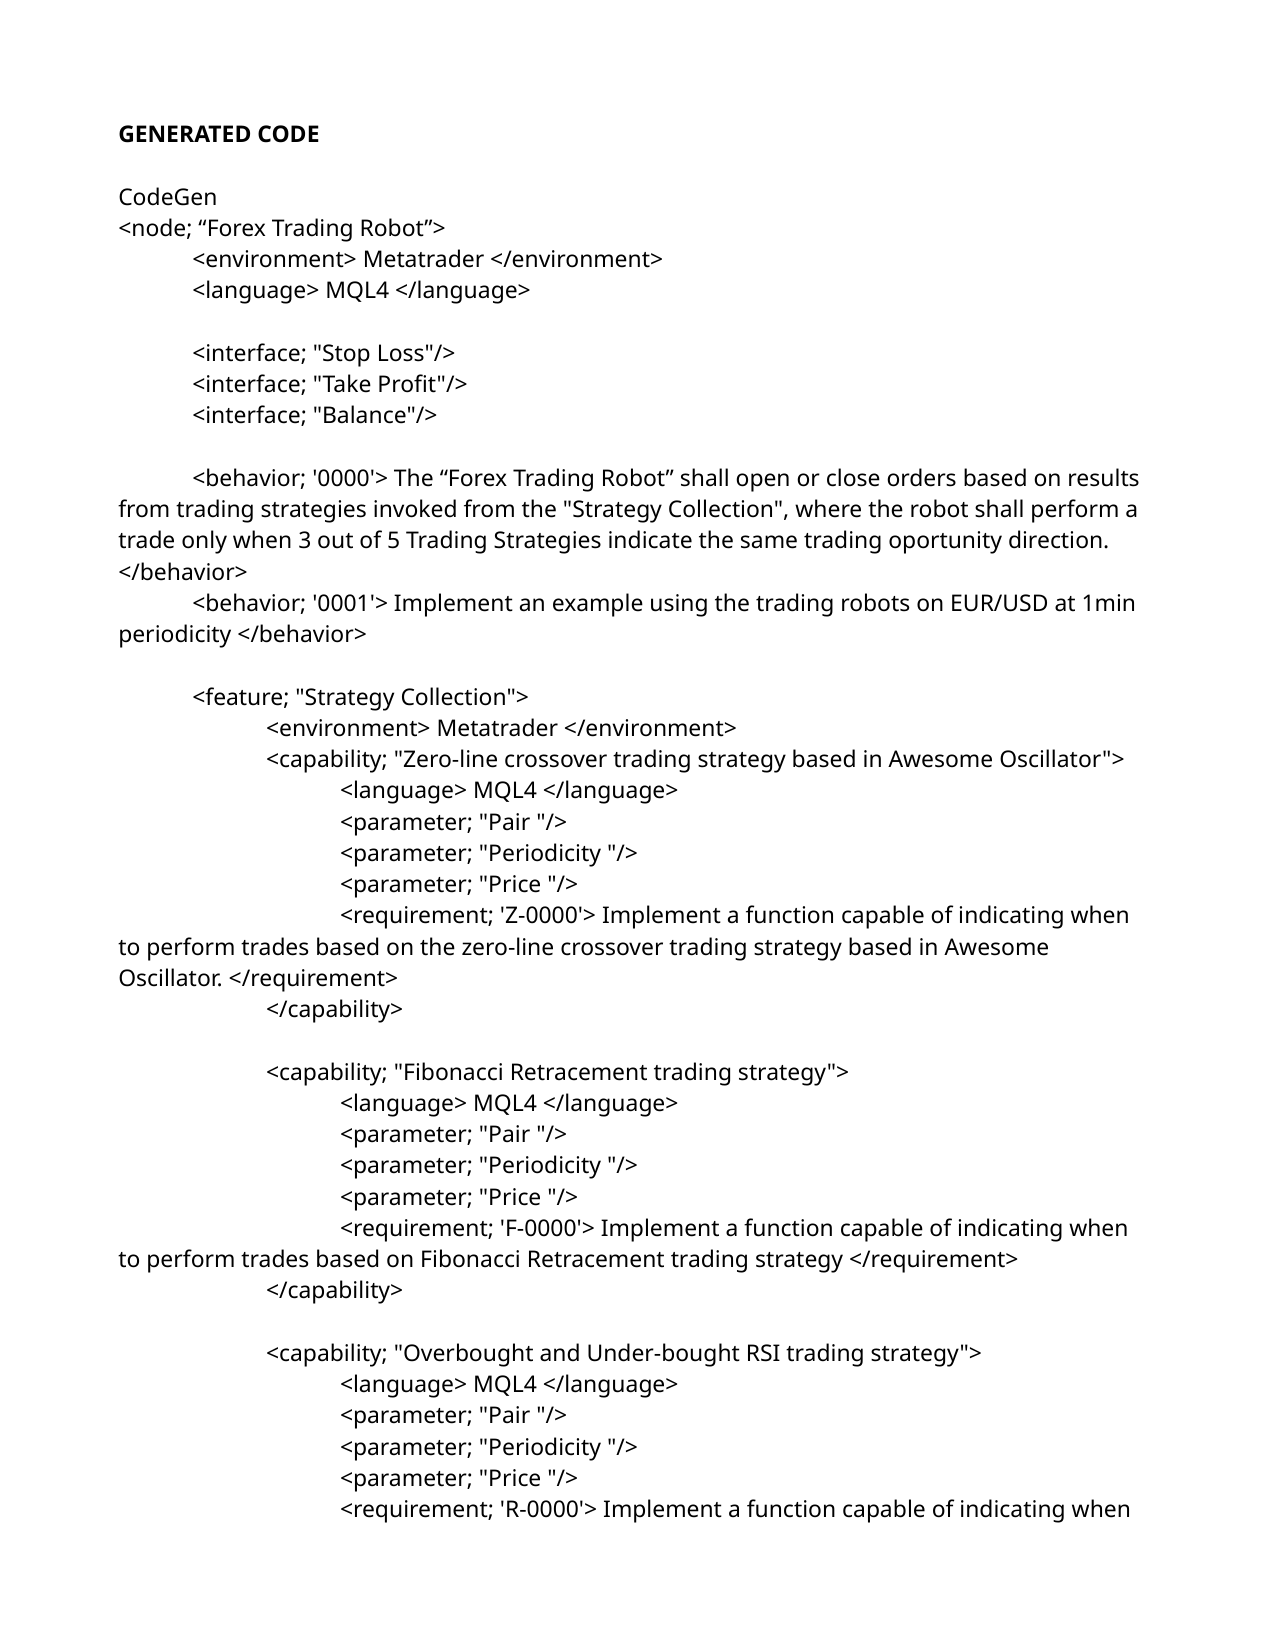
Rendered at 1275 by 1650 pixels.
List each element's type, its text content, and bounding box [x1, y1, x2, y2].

text <parameter; "Periodicity "/> [118, 1431, 1157, 1462]
text <node; “Forex Trading Robot”> [118, 212, 1157, 243]
text <parameter; "Periodicity "/> [118, 837, 1157, 868]
text <parameter; "Price "/> [118, 1181, 1157, 1212]
text <language> MQL4 </language> [118, 274, 1157, 306]
text <parameter; "Periodicity "/> [118, 1149, 1157, 1181]
text <parameter; "Pair "/> [118, 1399, 1157, 1431]
text <language> MQL4 </language> [118, 774, 1157, 806]
text <behavior; '0000'> The “Forex Trading Robot” shall open or close orders based on results from trading strategies invoked from the "Strategy Collection", where the robot shall perform a trade only when 3 out of 5 Trading Strategies indicate the same trading oportunity direction. </behavior> [118, 462, 1157, 587]
text <language> MQL4 </language> [118, 1087, 1157, 1118]
text <interface; "Balance"/> [118, 399, 1157, 431]
text <capability; "Overbought and Under-bought RSI trading strategy"> [118, 1337, 1157, 1368]
text <environment> Metatrader </environment> [118, 243, 1157, 274]
text <requirement; 'Z-0000'> Implement a function capable of indicating when to perform trades based on the zero-line crossover trading strategy based in Awesome Oscillator. </requirement> [118, 899, 1157, 993]
text CodeGen [118, 181, 1157, 212]
text <parameter; "Pair "/> [118, 806, 1157, 837]
text <interface; "Stop Loss"/> [118, 337, 1157, 368]
text <interface; "Take Profit"/> [118, 368, 1157, 399]
text <requirement; 'F-0000'> Implement a function capable of indicating when to perform trades based on Fibonacci Retracement trading strategy </requirement> [118, 1212, 1157, 1274]
text <feature; "Strategy Collection"> [118, 681, 1157, 712]
text </capability> [118, 993, 1157, 1024]
text <parameter; "Price "/> [118, 1462, 1157, 1493]
text <parameter; "Pair "/> [118, 1118, 1157, 1149]
text <language> MQL4 </language> [118, 1368, 1157, 1399]
text <parameter; "Price "/> [118, 868, 1157, 899]
text <environment> Metatrader </environment> [118, 712, 1157, 743]
text <behavior; '0001'> Implement an example using the trading robots on EUR/USD at 1min periodicity </behavior> [118, 587, 1157, 649]
text <capability; "Fibonacci Retracement trading strategy"> [118, 1056, 1157, 1087]
text </capability> [118, 1274, 1157, 1306]
text <capability; "Zero-line crossover trading strategy based in Awesome Oscillator"> [118, 743, 1157, 774]
text <requirement; 'R-0000'> Implement a function capable of indicating when [118, 1493, 1157, 1524]
text GENERATED CODE [118, 118, 1157, 149]
